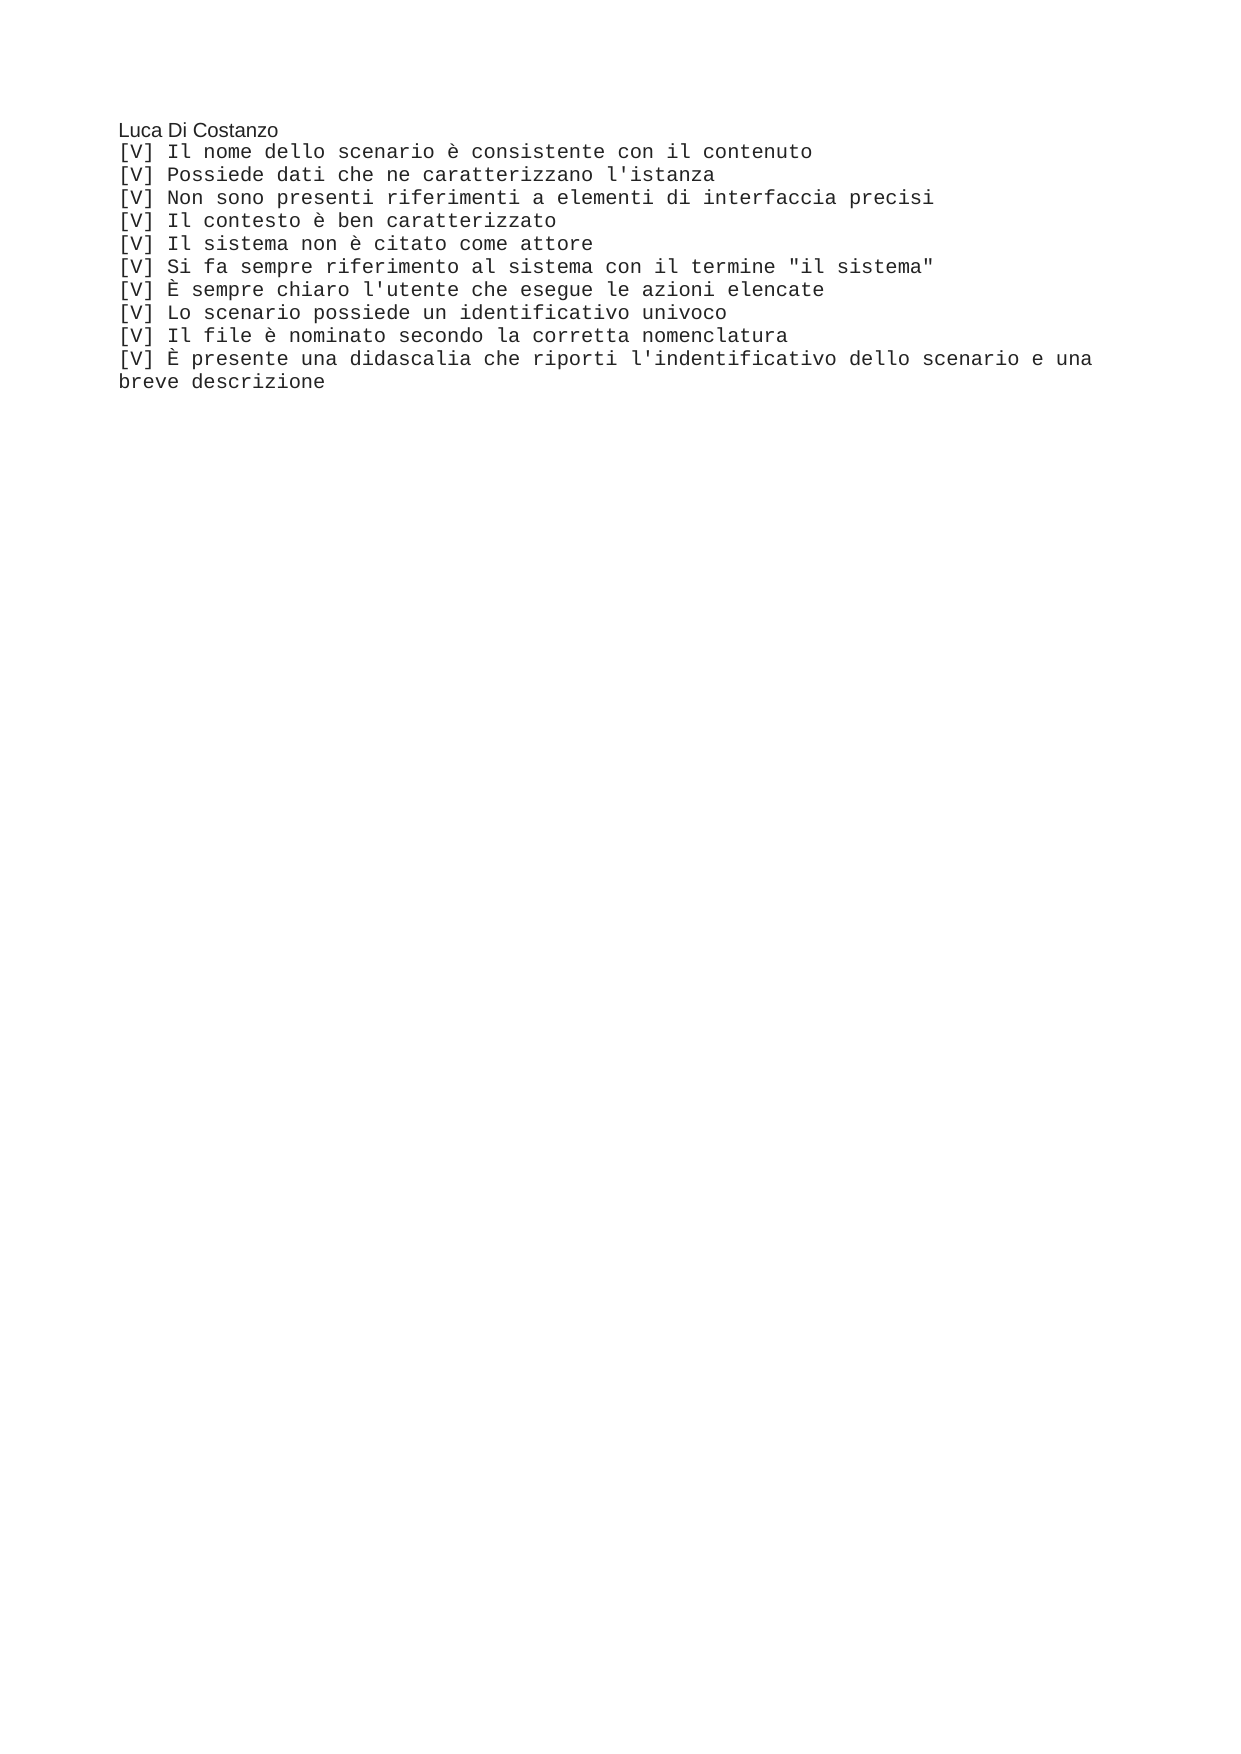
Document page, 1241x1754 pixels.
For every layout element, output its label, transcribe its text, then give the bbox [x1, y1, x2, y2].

text [V] Il nome dello scenario è consistente con il contenuto [V] Possiede dati che ne caratterizzano l'istanza [V] Non sono presenti riferimenti a elementi di interfaccia precisi [V] Il contesto è ben caratterizzato [V] Il sistema non è citato come attore [V] Si fa sempre riferimento al sistema con il termine "il sistema" [V] È sempre chiaro l'utente che esegue le azioni elencate [V] Lo scenario possiede un identificativo univoco [V] Il file è nominato secondo la corretta nomenclatura [V] È presente una didascalia che riporti l'indentificativo dello scenario e una breve descrizione [118, 141, 1122, 395]
text Luca Di Costanzo [118, 118, 1122, 141]
